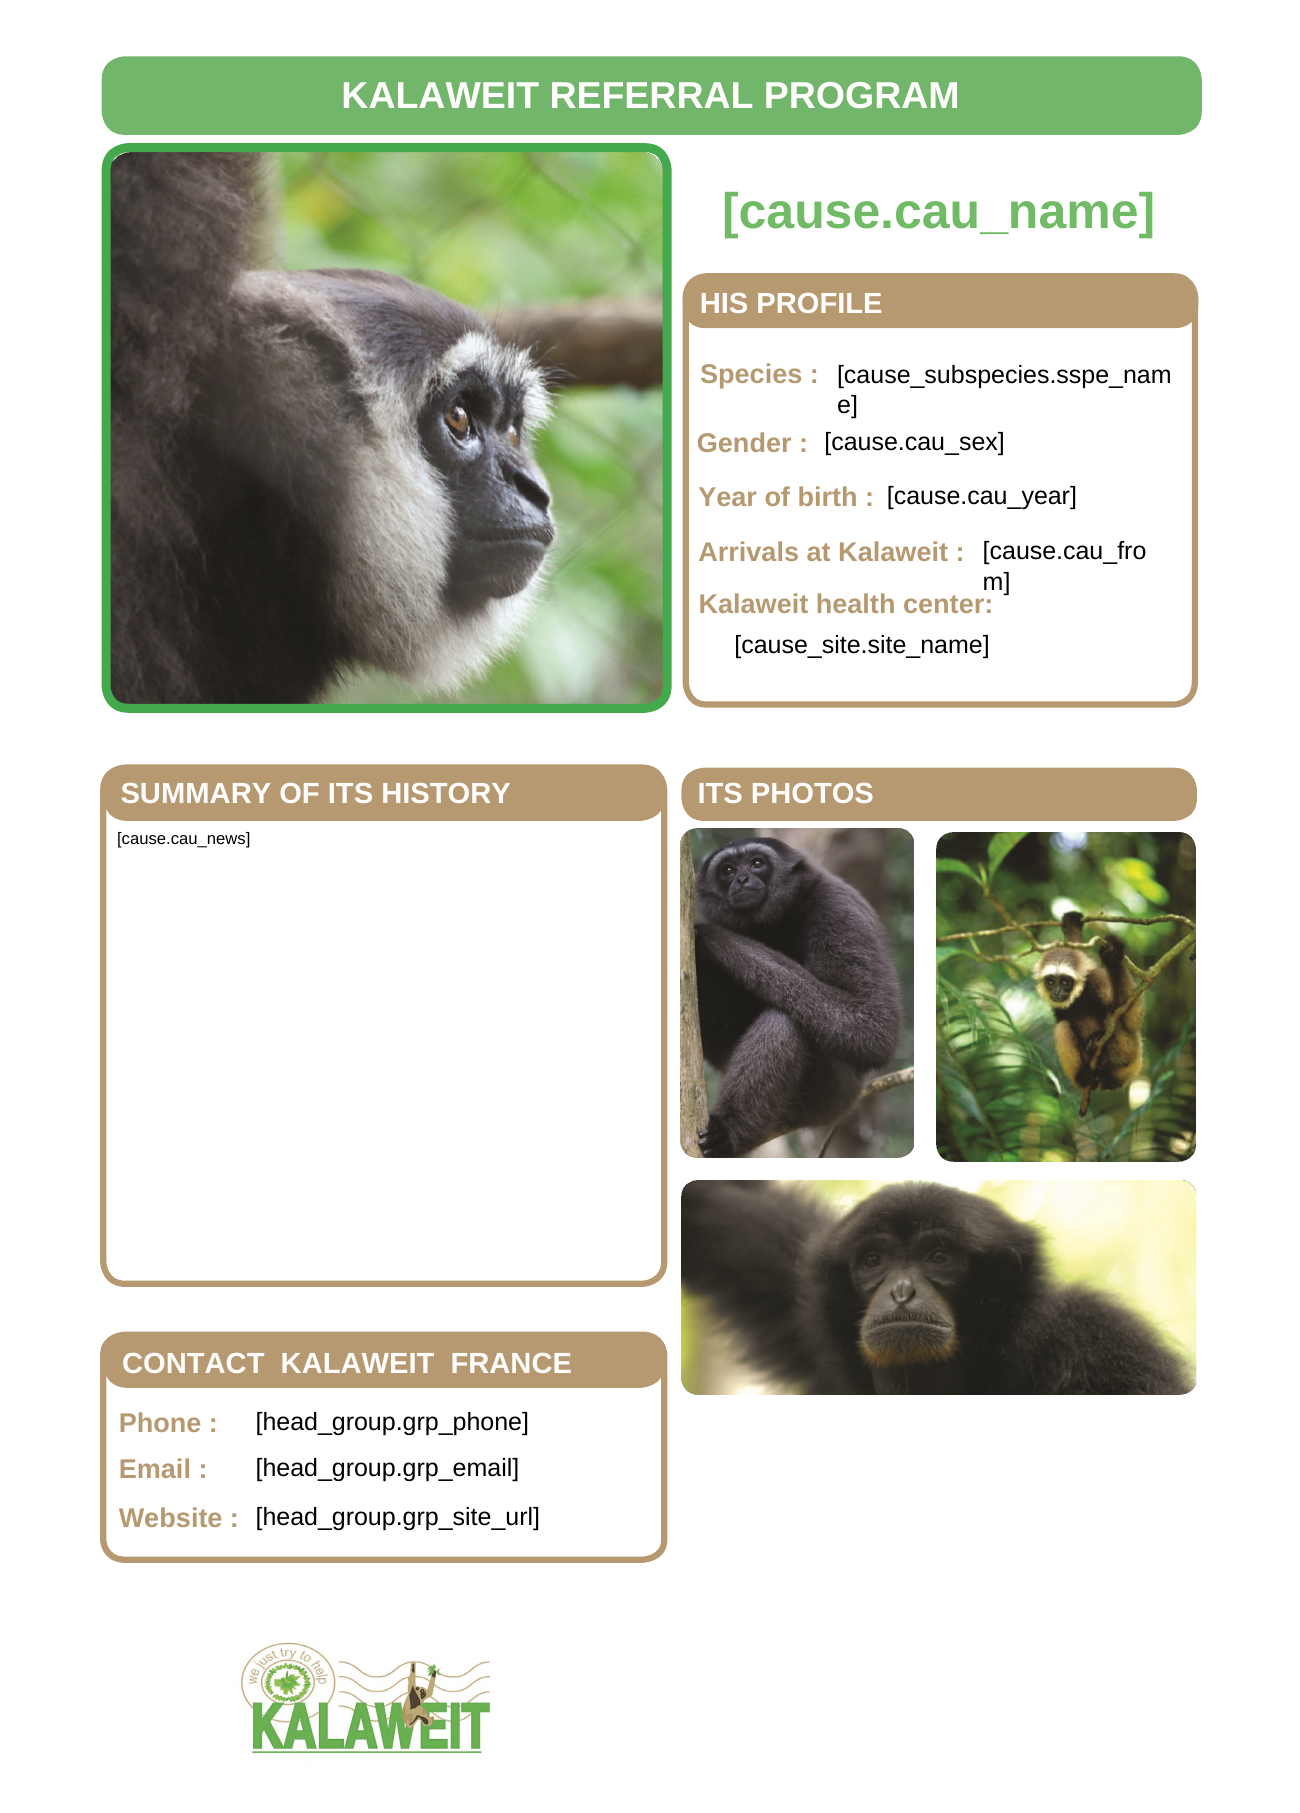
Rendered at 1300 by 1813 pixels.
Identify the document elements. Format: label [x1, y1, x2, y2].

picture [936, 832, 1196, 1162]
picture [111, 153, 662, 703]
picture [679, 827, 914, 1158]
picture [209, 1642, 530, 1769]
picture [680, 1180, 1197, 1395]
